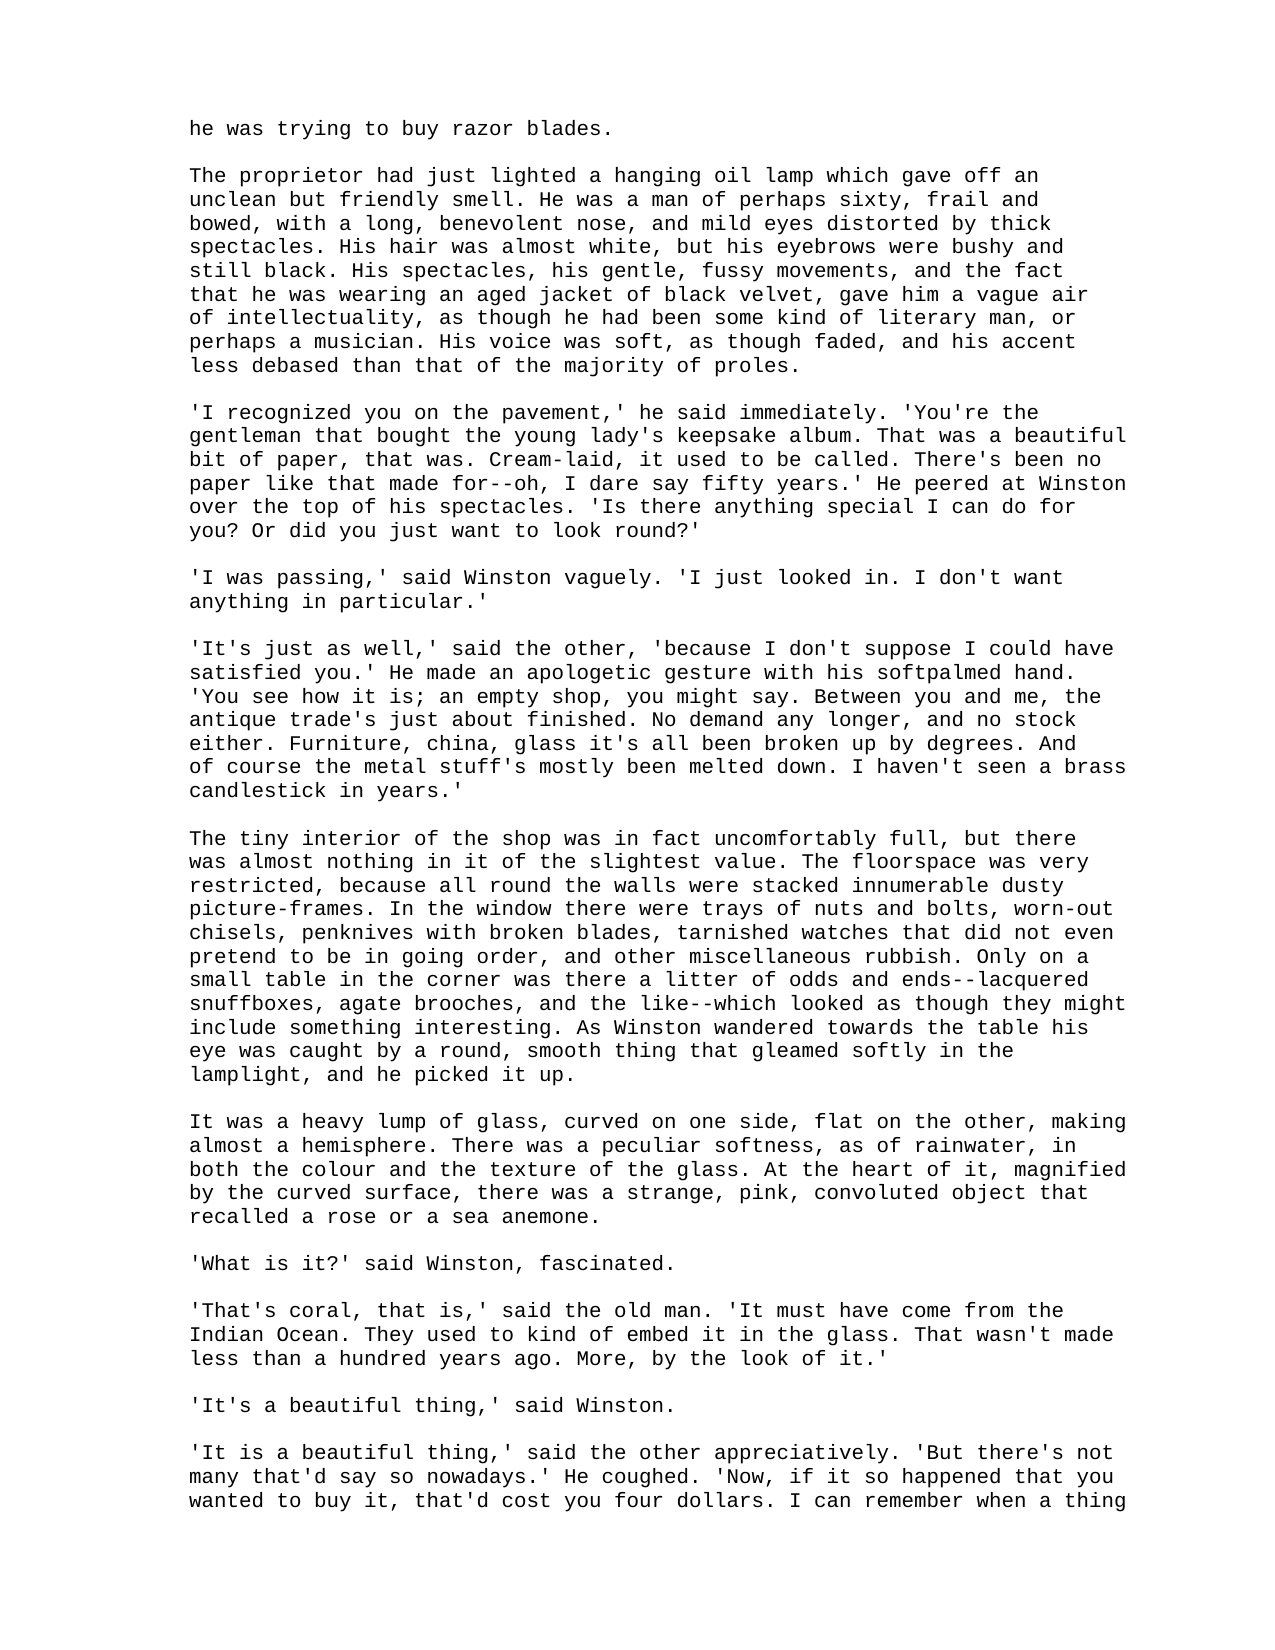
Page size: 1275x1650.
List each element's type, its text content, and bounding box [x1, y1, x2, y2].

text paper like that made for--oh, I dare say fifty years.' He peered at Winston [189, 473, 1185, 496]
text almost a hemisphere. There was a peculiar softness, as of rainwater, in [189, 1135, 1185, 1158]
text either. Furniture, china, glass it's all been broken up by degrees. And [189, 733, 1185, 757]
text gentleman that bought the young lady's keepsake album. That was a beautiful [189, 426, 1185, 449]
text over the top of his spectacles. 'Is there anything special I can do for [189, 496, 1185, 520]
text bit of paper, that was. Cream-laid, it used to be called. There's been no [189, 449, 1185, 473]
text candlestick in years.' The tiny interior of the shop was in fact uncomfortably full, but there [189, 780, 1185, 851]
text both the colour and the texture of the glass. At the heart of it, magnified [189, 1158, 1185, 1182]
text include something interesting. As Winston wandered towards the table his [189, 1017, 1185, 1040]
text 'You see how it is; an empty shop, you might say. Between you and me, the [189, 686, 1185, 709]
text less than a hundred years ago. More, by the look of it.' 'It's a beautiful thing,' said Winston. 'It is a beautiful thing,' said the other appreciatively. 'But there's not [189, 1348, 1185, 1466]
text of intellectuality, as though he had been some kind of literary man, or [189, 307, 1185, 331]
text picture-frames. In the window there were trays of nuts and bolts, worn-out [189, 898, 1185, 922]
text still black. His spectacles, his gentle, fussy movements, and the fact [189, 260, 1185, 284]
text many that'd say so nowadays.' He coughed. 'Now, if it so happened that you [189, 1466, 1185, 1489]
text Indian Ocean. They used to kind of embed it in the glass. That wasn't made [189, 1324, 1185, 1348]
text perhaps a musician. His voice was soft, as though faded, and his accent [189, 331, 1185, 354]
text he was trying to buy razor blades. The proprietor had just lighted a hanging oil lamp which gave off an [189, 118, 1185, 189]
text satisfied you.' He made an apologetic gesture with his softpalmed hand. [189, 662, 1185, 686]
text recalled a rose or a sea anemone. 'What is it?' said Winston, fascinated. 'That's coral, that is,' said the old man. 'It must have come from the [189, 1206, 1185, 1324]
text less debased than that of the majority of proles. 'I recognized you on the pavement,' he said immediately. 'You're the [189, 354, 1185, 426]
text chisels, penknives with broken blades, tarnished watches that did not even [189, 922, 1185, 946]
text pretend to be in going order, and other miscellaneous rubbish. Only on a [189, 946, 1185, 969]
text wanted to buy it, that'd cost you four dollars. I can remember when a thing [189, 1489, 1185, 1513]
text antique trade's just about finished. No demand any longer, and no stock [189, 709, 1185, 733]
text by the curved surface, there was a strange, pink, convoluted object that [189, 1182, 1185, 1206]
text spectacles. His hair was almost white, but his eyebrows were bushy and [189, 236, 1185, 260]
text lamplight, and he picked it up. It was a heavy lump of glass, curved on one side, flat on the other, making [189, 1064, 1185, 1135]
text of course the metal stuff's mostly been melted down. I haven't seen a brass [189, 757, 1185, 780]
text unclean but friendly smell. He was a man of perhaps sixty, frail and [189, 189, 1185, 213]
text snuffboxes, agate brooches, and the like--which looked as though they might [189, 993, 1185, 1017]
text eye was caught by a round, smooth thing that gleamed softly in the [189, 1040, 1185, 1064]
text bowed, with a long, benevolent nose, and mild eyes distorted by thick [189, 213, 1185, 236]
text that he was wearing an aged jacket of black velvet, gave him a vague air [189, 284, 1185, 307]
text was almost nothing in it of the slightest value. The floorspace was very [189, 851, 1185, 875]
text you? Or did you just want to look round?' 'I was passing,' said Winston vaguely. 'I just looked in. I don't want [189, 520, 1185, 591]
text restricted, because all round the walls were stacked innumerable dusty [189, 875, 1185, 898]
text anything in particular.' 'It's just as well,' said the other, 'because I don't suppose I could have [189, 591, 1185, 662]
text small table in the corner was there a litter of odds and ends--lacquered [189, 969, 1185, 993]
